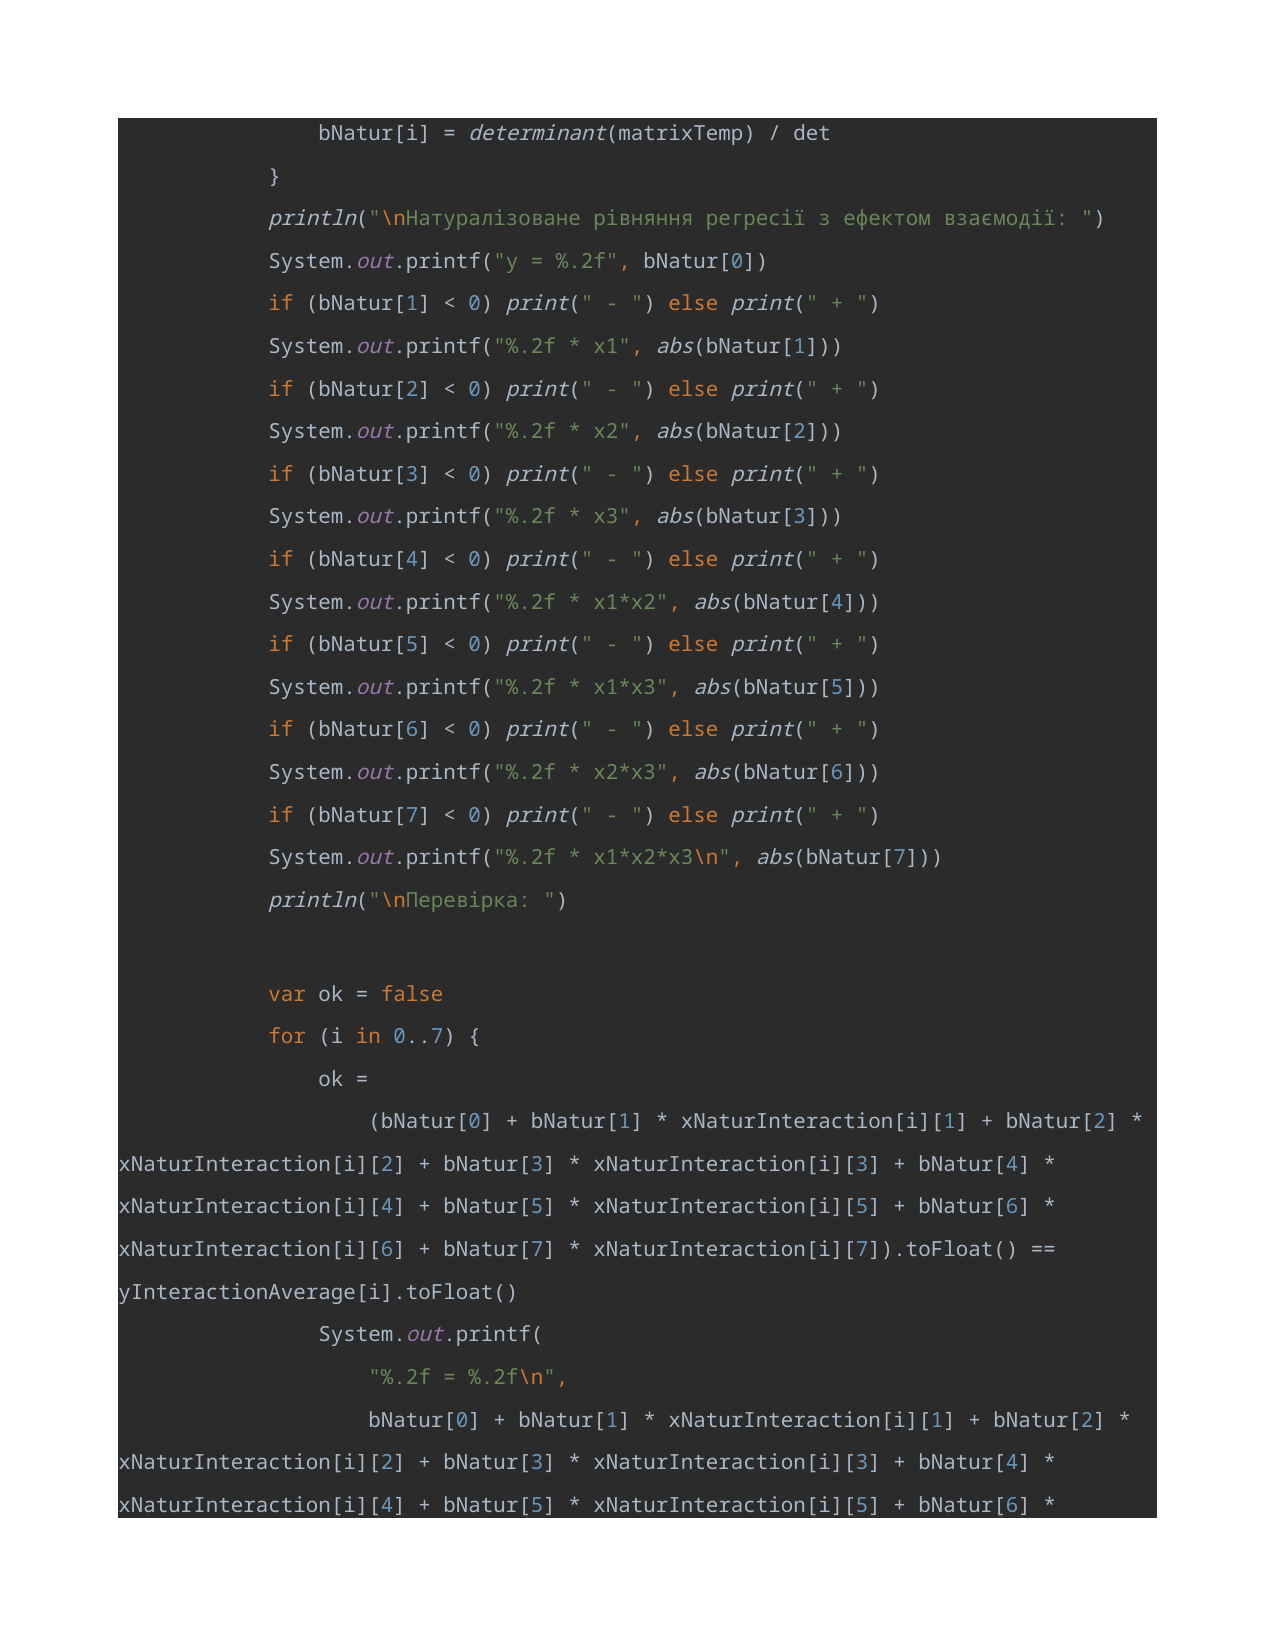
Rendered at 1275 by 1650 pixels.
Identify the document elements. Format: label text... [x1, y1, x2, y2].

text bNatur[i] = determinant(matrixTemp) / det } println("\nНатуралізоване рівняння регресії з ефектом взаємодії: ") System.out.printf("y = %.2f", bNatur[0]) if (bNatur[1] < 0) print(" - ") else print(" + ") System.out.printf("%.2f * x1", abs(bNatur[1])) if (bNatur[2] < 0) print(" - ") else print(" + ") System.out.printf("%.2f * x2", abs(bNatur[2])) if (bNatur[3] < 0) print(" - ") else print(" + ") System.out.printf("%.2f * x3", abs(bNatur[3])) if (bNatur[4] < 0) print(" - ") else print(" + ") System.out.printf("%.2f * x1*x2", abs(bNatur[4])) if (bNatur[5] < 0) print(" - ") else print(" + ") System.out.printf("%.2f * x1*x3", abs(bNatur[5])) if (bNatur[6] < 0) print(" - ") else print(" + ") System.out.printf("%.2f * x2*x3", abs(bNatur[6])) if (bNatur[7] < 0) print(" - ") else print(" + ") System.out.printf("%.2f * x1*x2*x3\n", abs(bNatur[7])) println("\nПеревірка: ") var ok = false for (i in 0..7) { ok = (bNatur[0] + bNatur[1] * xNaturInteraction[i][1] + bNatur[2] * xNaturInteraction[i][2] + bNatur[3] * xNaturInteraction[i][3] + bNatur[4] * xNaturInteraction[i][4] + bNatur[5] * xNaturInteraction[i][5] + bNatur[6] * xNaturInteraction[i][6] + bNatur[7] * xNaturInteraction[i][7]).toFloat() == yInteractionAverage[i].toFloat() System.out.printf( "%.2f = %.2f\n", bNatur[0] + bNatur[1] * xNaturInteraction[i][1] + bNatur[2] * xNaturInteraction[i][2] + bNatur[3] * xNaturInteraction[i][3] + bNatur[4] * xNaturInteraction[i][4] + bNatur[5] * xNaturInteraction[i][5] + bNatur[6] * [118, 118, 1157, 1518]
